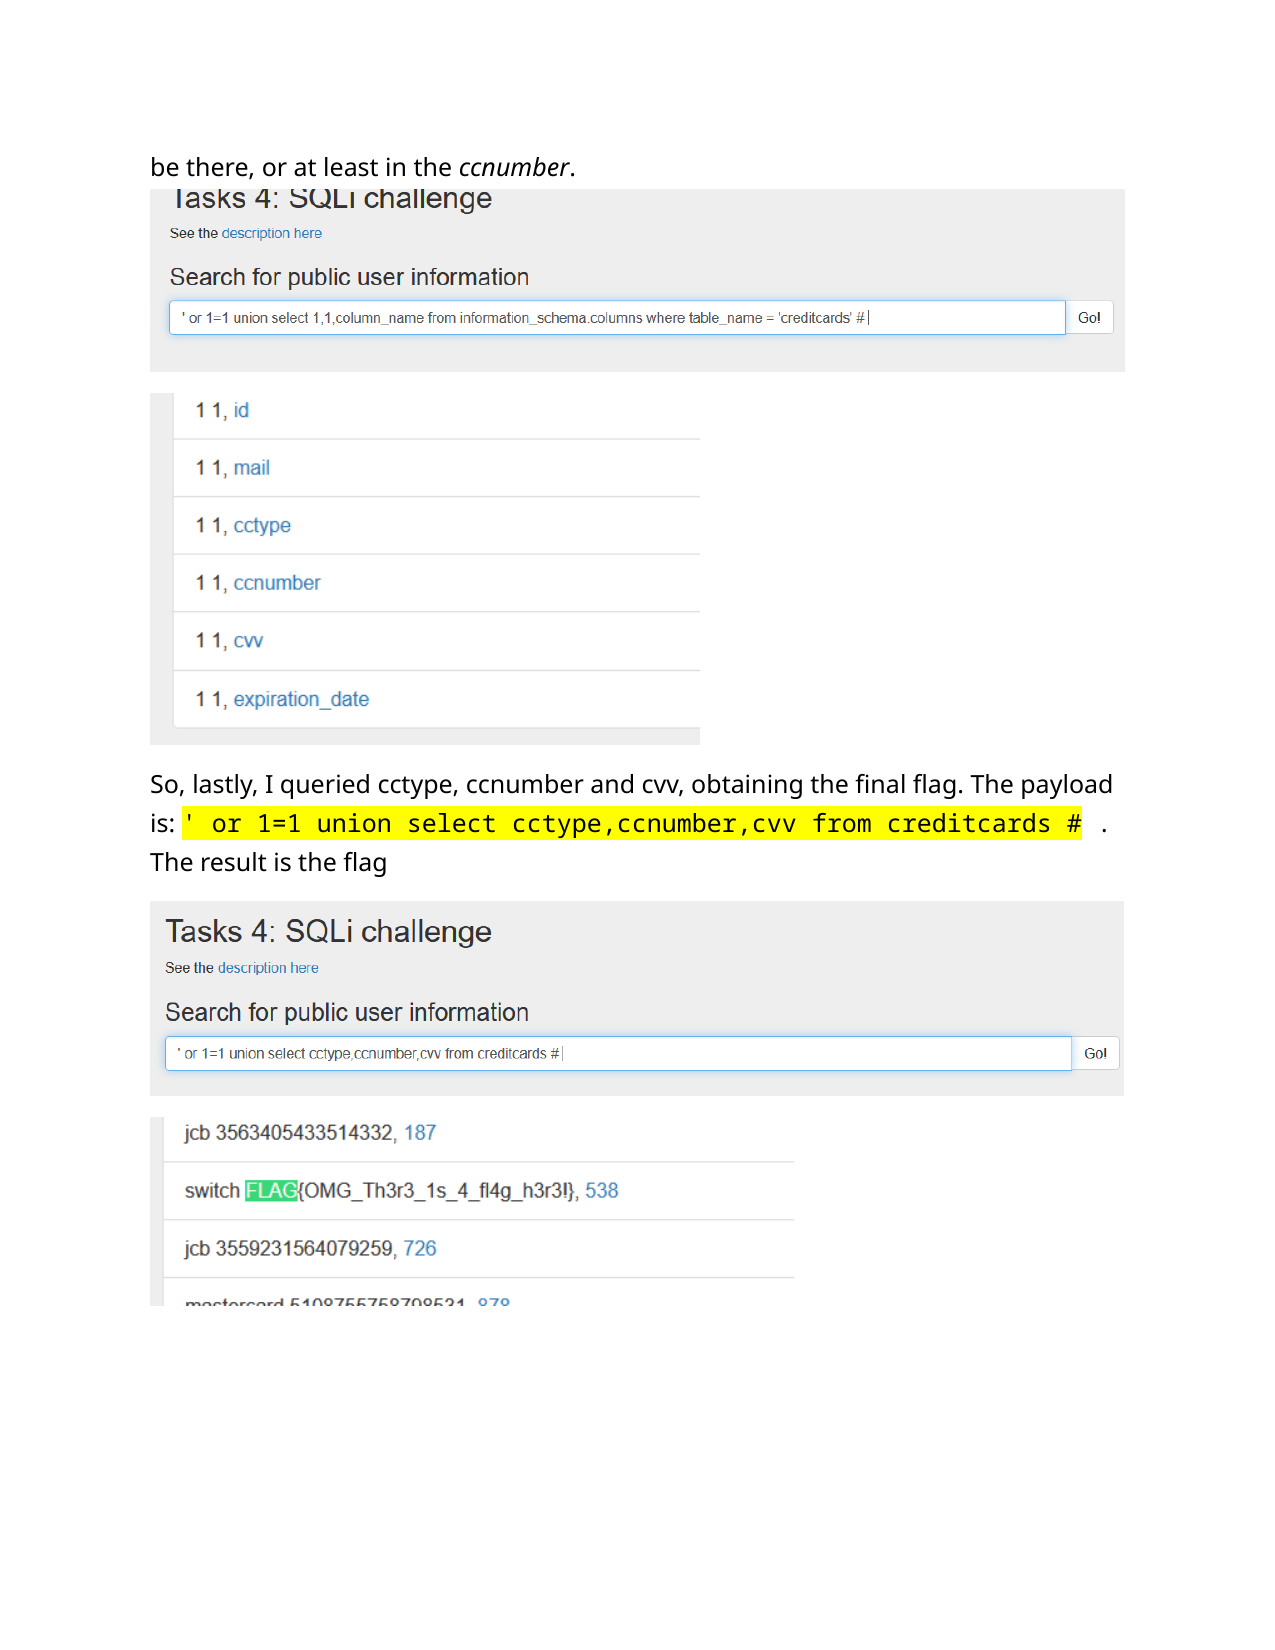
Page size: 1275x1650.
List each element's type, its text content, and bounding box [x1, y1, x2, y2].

text be there, or at least in the ccnumber. [150, 150, 1125, 189]
text So, lastly, I queried cctype, ccnumber and cvv, obtaining the final flag. The payload is: ' or 1=1 union select cctype,ccnumber,cvv from creditcards # . The result is the flag [150, 767, 1125, 879]
